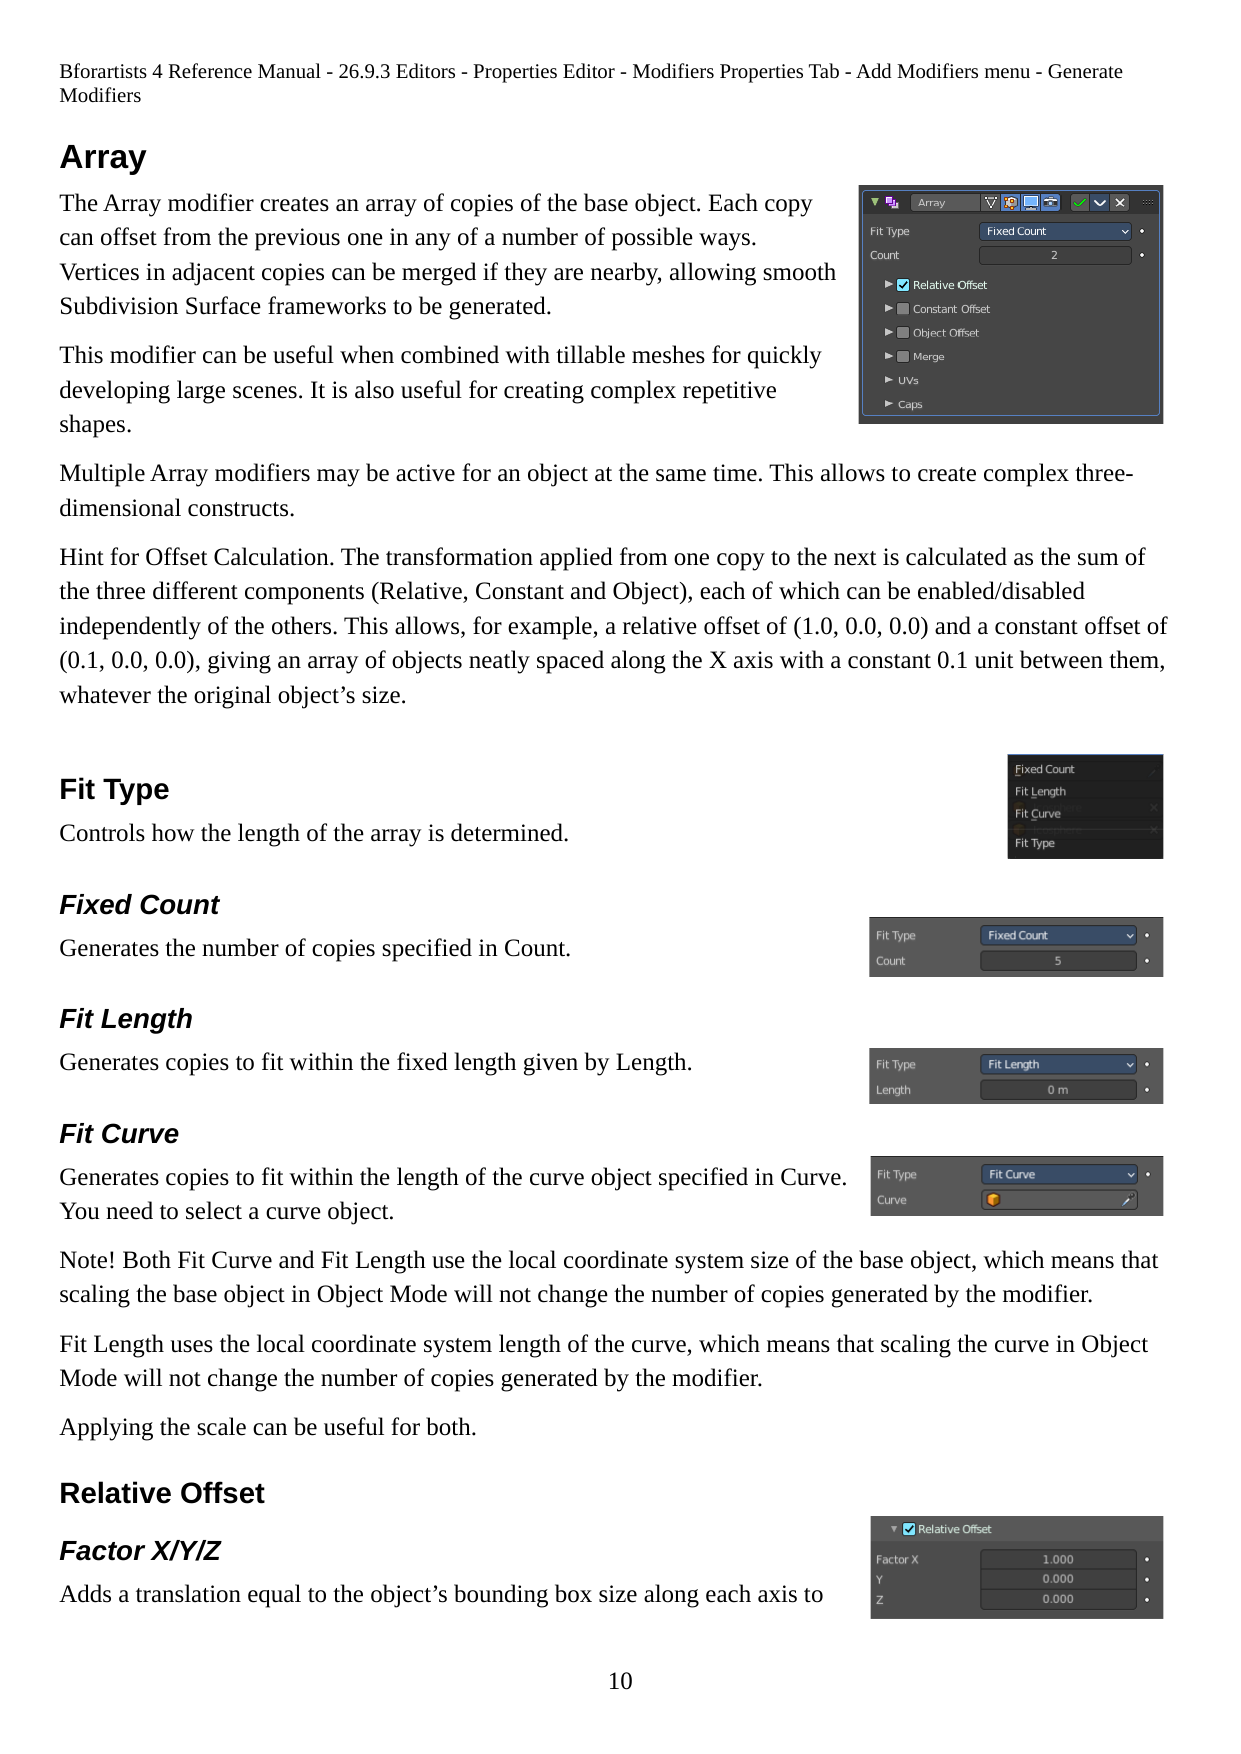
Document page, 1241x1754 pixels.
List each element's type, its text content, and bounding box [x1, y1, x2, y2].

text Generates the number of copies specified in Count. [59, 933, 869, 962]
text The Array modifier creates an array of copies of the base object. Each copy can offset from the previous one in any of a number of possible ways. Vertices in adjacent copies can be merged if they are nearby, allowing smooth Subdivision Surface frameworks to be generated. [59, 188, 858, 320]
picture [869, 1048, 1164, 1104]
subtitle Factor X/Y/Z [59, 1534, 870, 1566]
subtitle Fit Length [59, 1003, 1181, 1035]
picture [1007, 754, 1164, 859]
picture [858, 185, 1164, 424]
text This modifier can be useful when combined with tillable meshes for quickly developing large scenes. It is also useful for creating complex repetitive shapes. [59, 340, 1181, 438]
text Generates copies to fit within the fixed length given by Length. [59, 1047, 1181, 1076]
subtitle [1164, 772, 1181, 806]
subtitle Fixed Count [59, 888, 1181, 920]
text Applying the scale can be useful for both. [59, 1412, 1181, 1441]
text Adds a translation equal to the object’s bounding box size along each axis to [59, 1579, 870, 1608]
picture [870, 1156, 1164, 1216]
text Note! Both Fit Curve and Fit Length use the local coordinate system size of the base object, which means that scaling the base object in Object Mode will not change the number of copies generated by the modifier. [59, 1245, 1181, 1308]
text Generates copies to fit within the length of the curve object specified in Curve. You need to select a curve object. [59, 1162, 1181, 1225]
text Fit Length uses the local coordinate system length of the curve, which means that scaling the curve in Object Mode will not change the number of copies generated by the modifier. [59, 1329, 1181, 1392]
picture [869, 917, 1164, 977]
text Controls how the length of the array is determined. [59, 818, 1007, 847]
subtitle Array [59, 137, 1181, 175]
text Hint for Offset Calculation. The transformation applied from one copy to the next is calculated as the sum of the three different components (Relative, Constant and Object), each of which can be enabled/disabled independently of the others. This allows, for example, a relative offset of (1.0, 0.0, 0.0) and a constant offset of (0.1, 0.0, 0.0), giving an array of objects neatly spaced along the X axis with a constant 0.1 unit between them, whatever the original object’s size. [59, 542, 1181, 708]
picture [870, 1516, 1164, 1619]
text Multiple Array modifiers may be active for an object at the same time. This allows to create complex three-dimensional constructs. [59, 458, 1181, 522]
subtitle [1164, 1534, 1181, 1566]
subtitle Fit Type [59, 772, 1007, 806]
subtitle Fit Curve [59, 1117, 1181, 1149]
subtitle Relative Offset [59, 1476, 1181, 1509]
